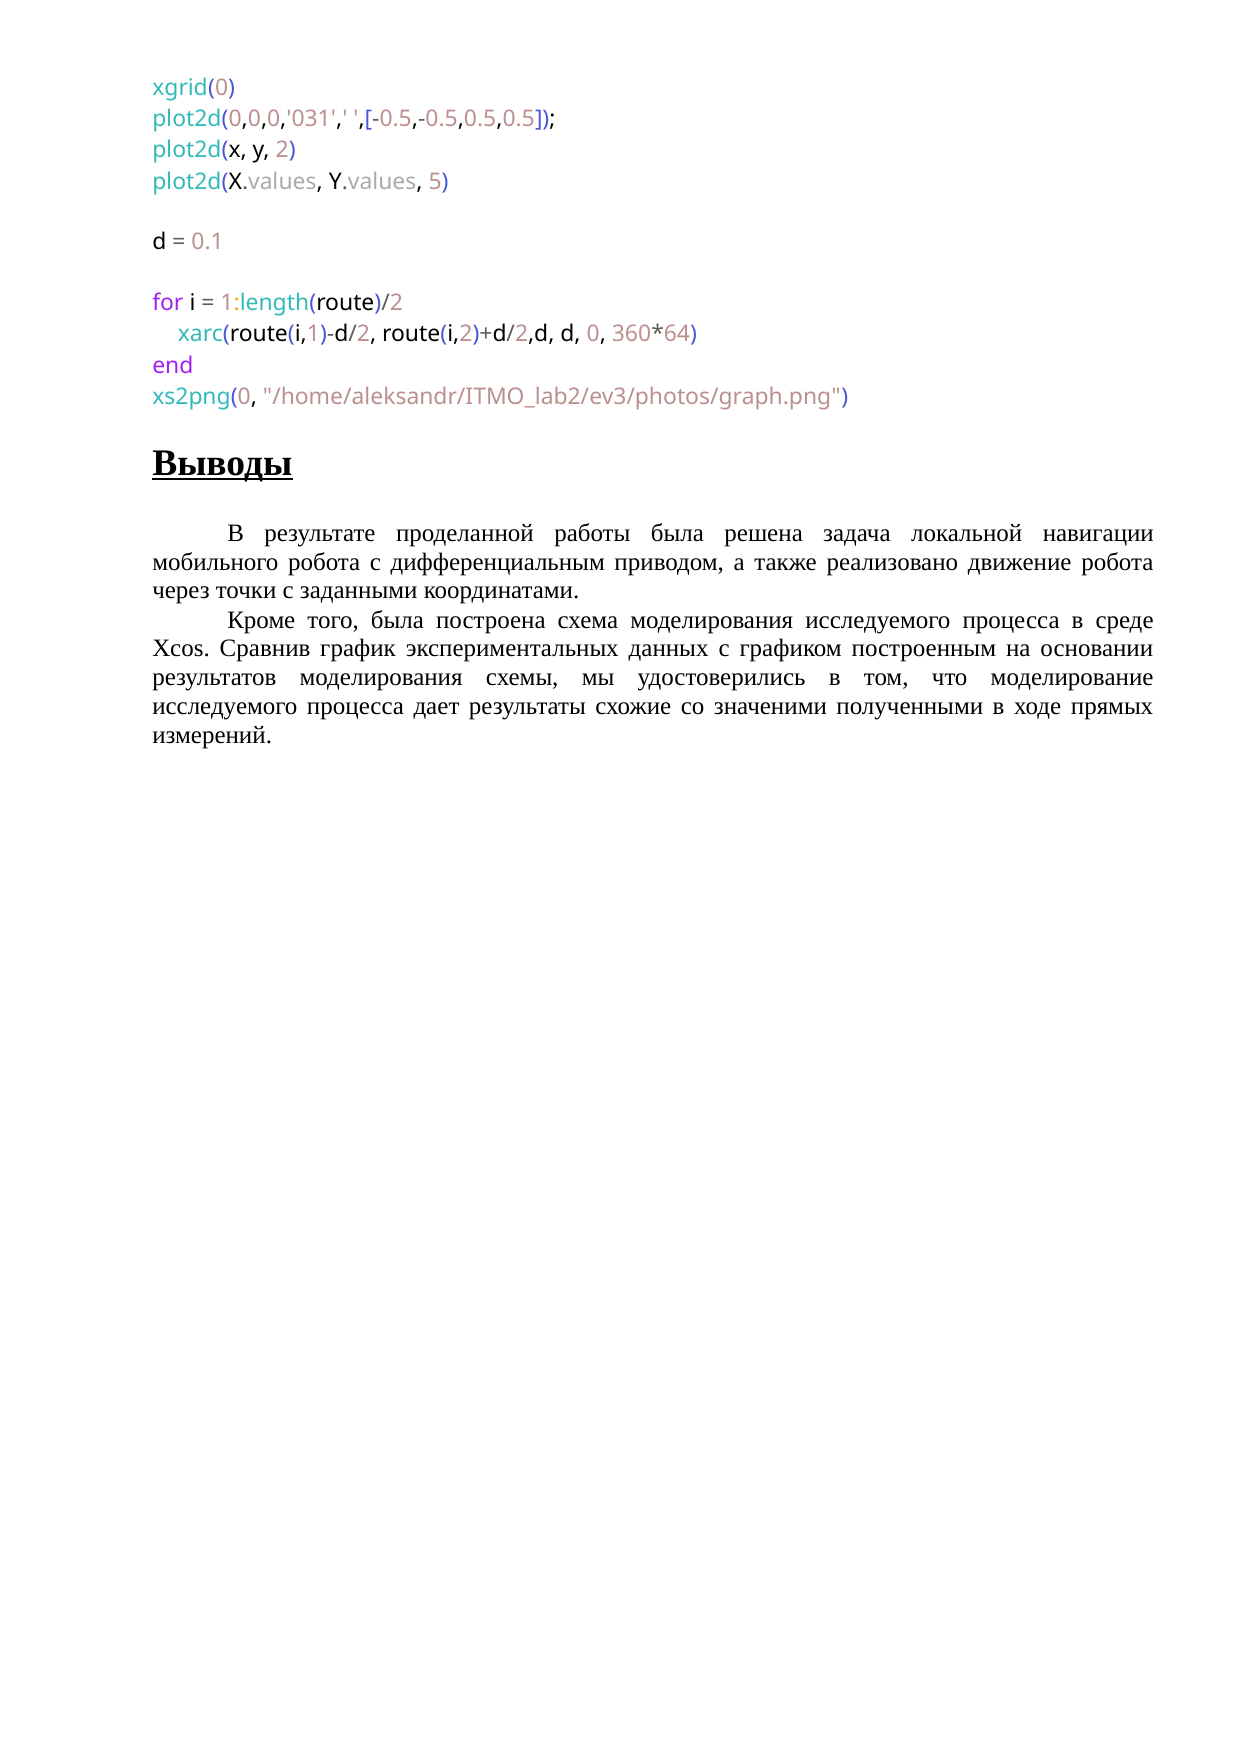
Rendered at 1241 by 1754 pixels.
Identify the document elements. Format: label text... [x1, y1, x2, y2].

text end [152, 348, 1194, 380]
text d = 0.1 [152, 225, 1194, 257]
text plot2d(X.values, Y.values, 5) [152, 164, 1194, 196]
text plot2d(x, y, 2) [152, 133, 1194, 164]
text Выводы [77, 441, 1194, 484]
text В результате проделанной работы была решена задача локальной навигации мобильного робота с дифференциальным приводом, а также реализовано движение робота через точки с заданными координатами. [152, 518, 1154, 604]
text Кроме того, была построена схема моделирования исследуемого процесса в среде Xcos. Сравнив график экспериментальных данных с графиком построенным на основании результатов моделирования схемы, мы удостоверились в том, что моделирование исследуемого процесса дает результаты схожие со значеними полученными в ходе прямых измерений. [152, 605, 1154, 748]
text xarc(route(i,1)-d/2, route(i,2)+d/2,d, d, 0, 360*64) [152, 317, 1194, 348]
text xs2png(0, "/home/aleksandr/ITMO_lab2/ev3/photos/graph.png") [152, 380, 1194, 411]
text xgrid(0) [152, 71, 1194, 102]
text plot2d(0,0,0,'031',' ',[-0.5,-0.5,0.5,0.5]); [152, 102, 1194, 133]
text for i = 1:length(route)/2 [152, 286, 1194, 317]
